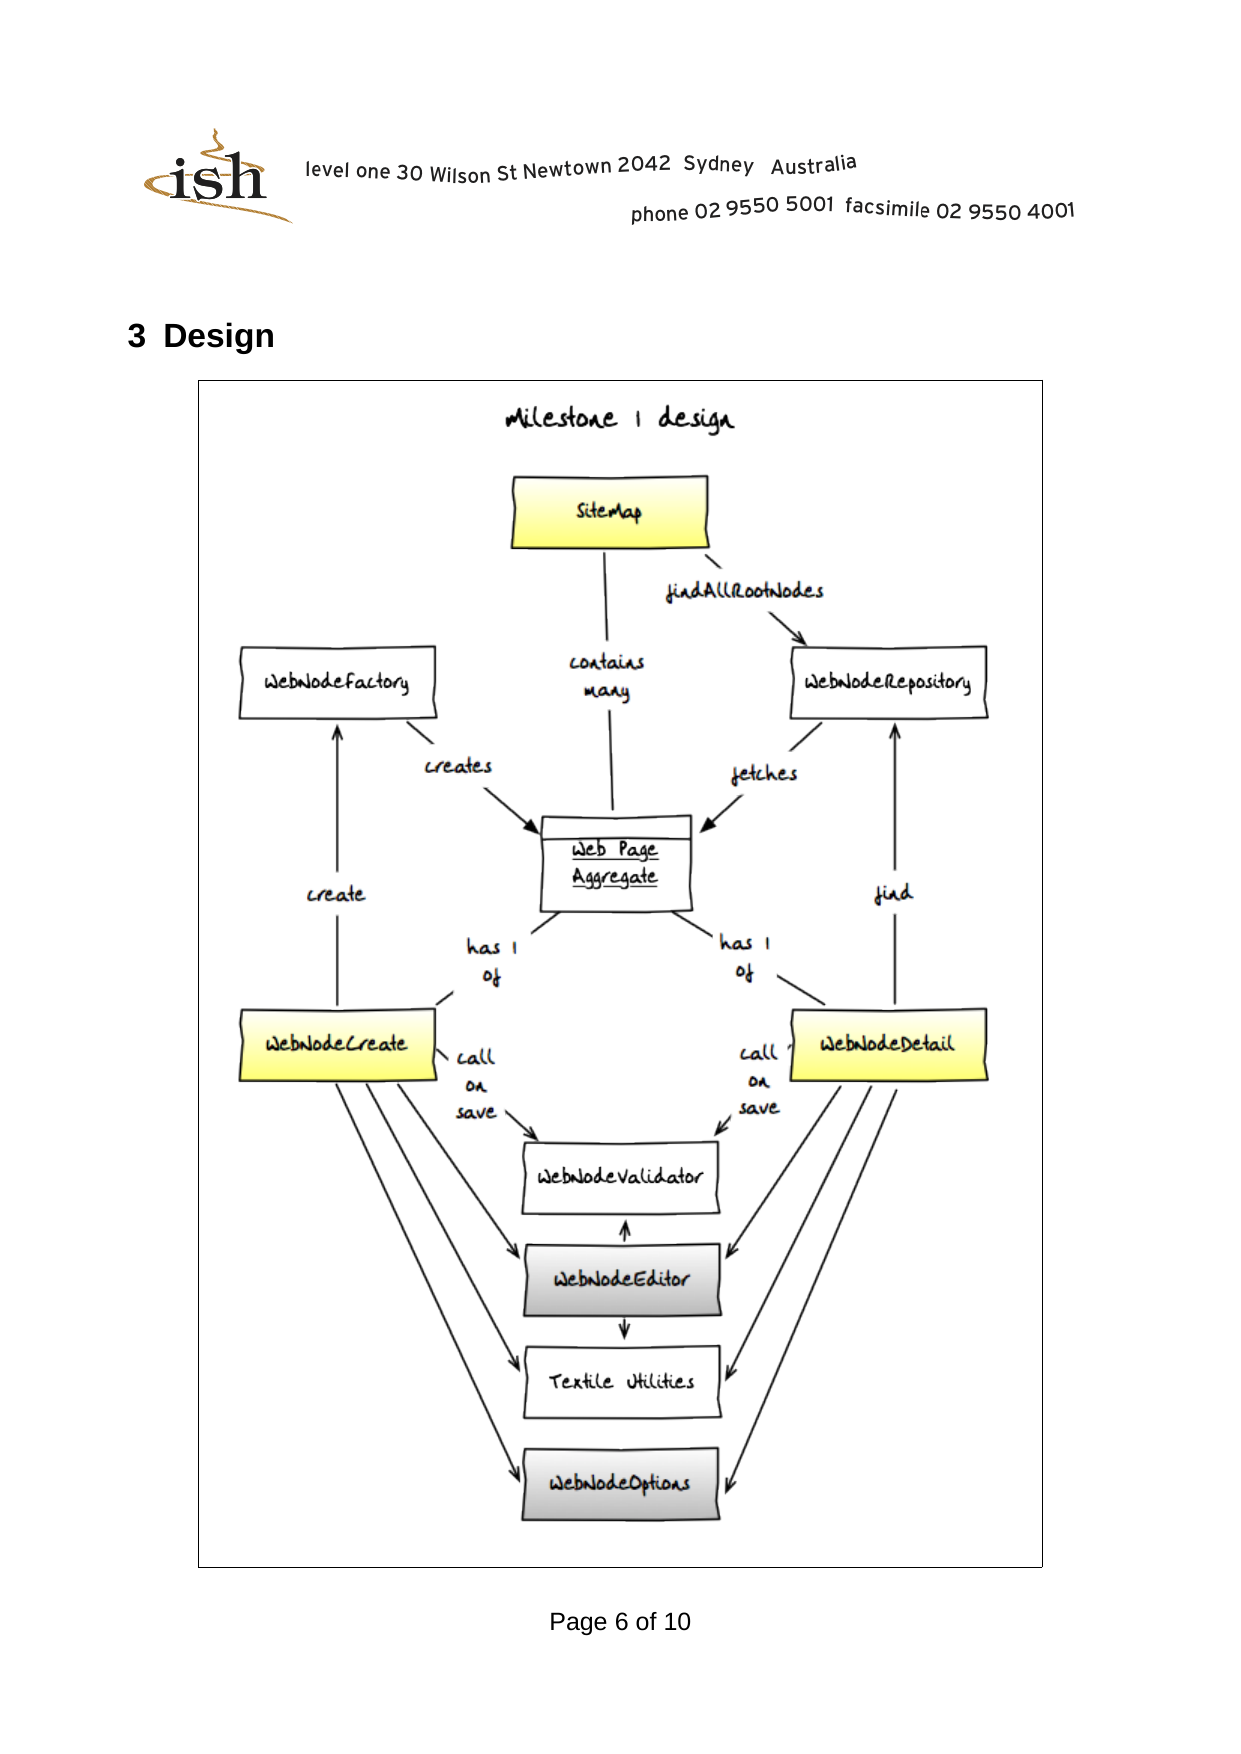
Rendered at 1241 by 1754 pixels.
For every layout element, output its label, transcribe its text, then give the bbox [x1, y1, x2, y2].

picture [201, 382, 1040, 1564]
subtitle Design [118, 316, 1122, 355]
picture [118, 118, 1123, 237]
